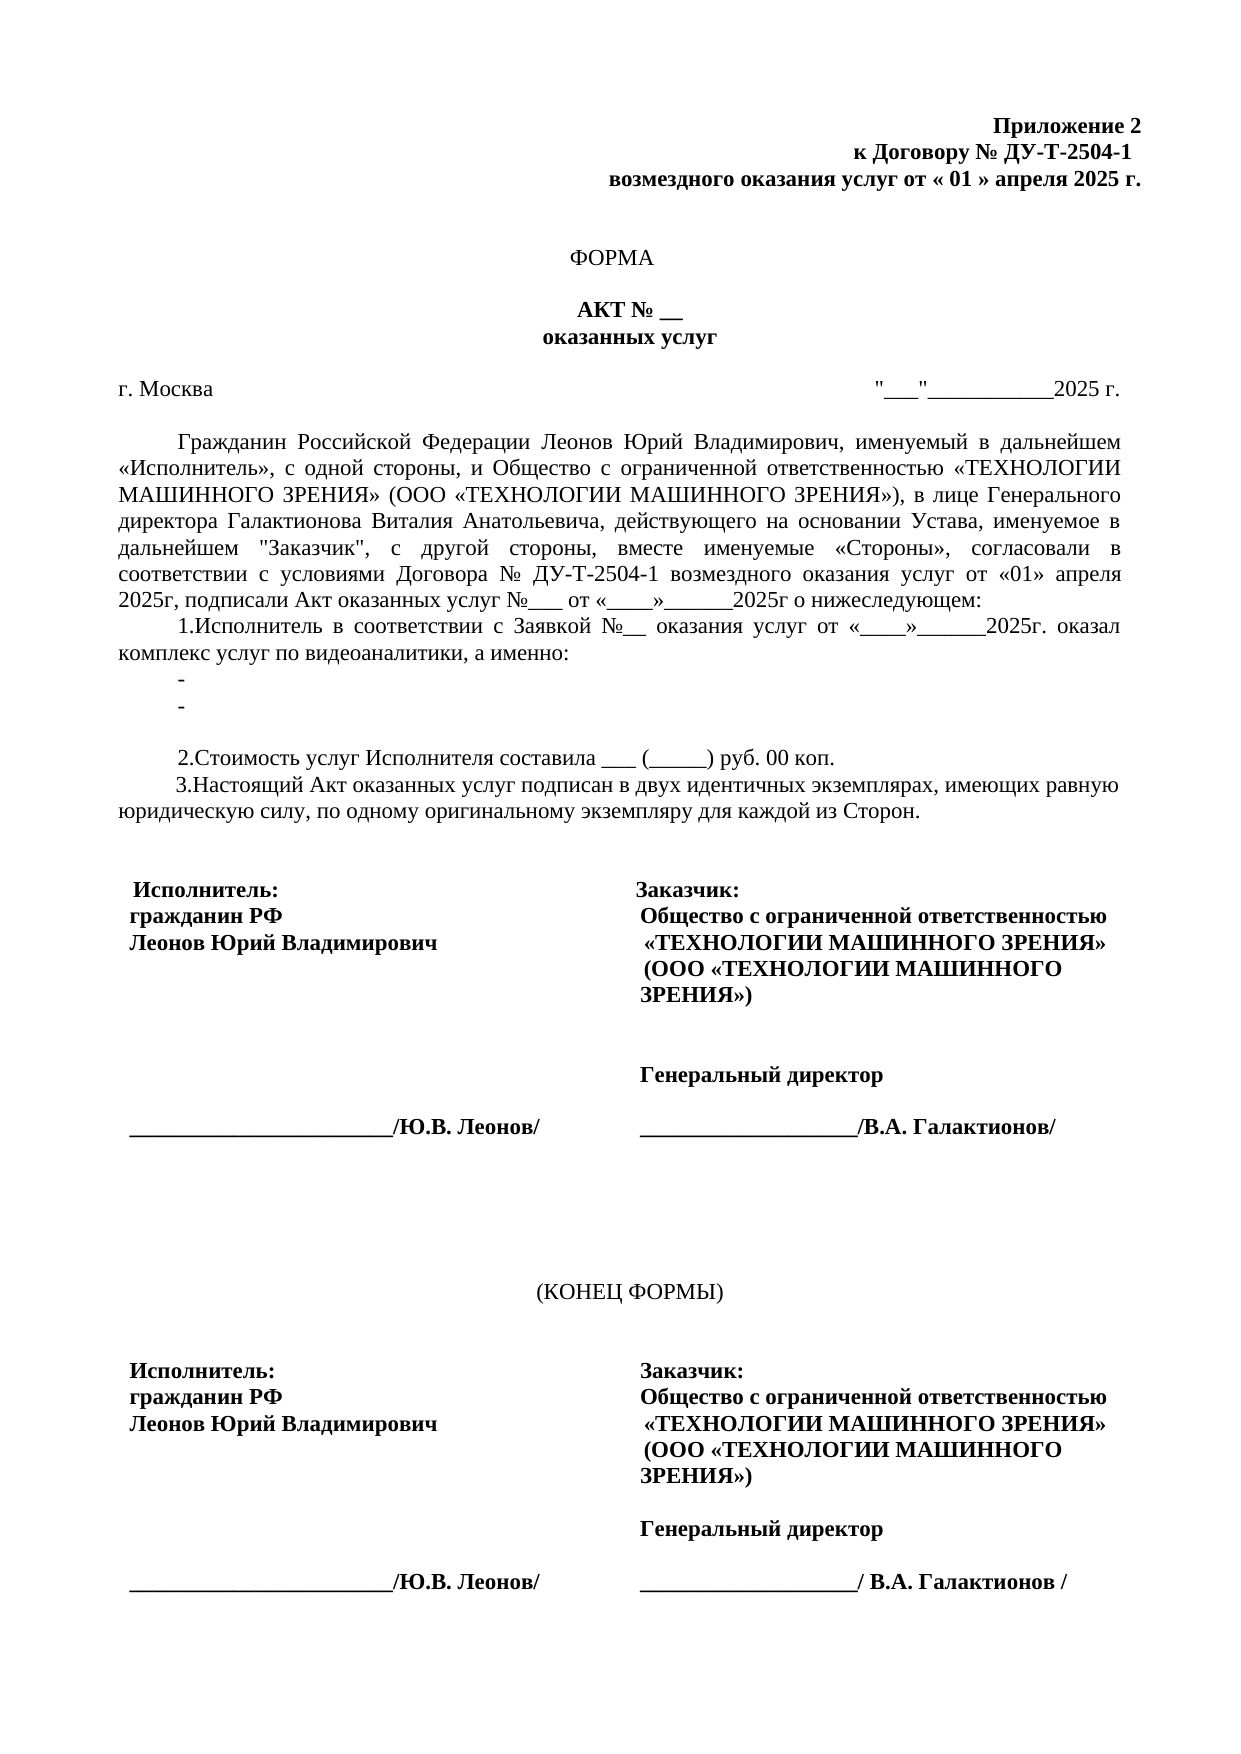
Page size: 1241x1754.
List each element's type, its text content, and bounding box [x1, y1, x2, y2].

table_header Заказчик: [629, 1357, 1139, 1383]
text 2.Стоимость услуг Исполнителя составила ___ (_____) руб. 00 коп. [118, 744, 1141, 771]
text (КОНЕЦ ФОРМЫ) [118, 1278, 1141, 1304]
text ФОРМА [118, 244, 1141, 270]
text 1.Исполнитель в соответствии с Заявкой №__ оказания услуг от «____»______2025г. оказал комплекс услуг по видеоаналитики, а именно: [118, 613, 1122, 665]
table_header Исполнитель: [118, 876, 628, 902]
table_header _______________________/Ю.В. Леонов/ [118, 1061, 628, 1199]
table_cell Общество с ограниченной ответственностью «ТЕХНОЛОГИИ МАШИННОГО ЗРЕНИЯ» (ООО «ТЕХНОЛОГИИ МАШИННОГО ЗРЕНИЯ») [629, 1383, 1139, 1515]
table_cell гражданин РФ Леонов Юрий Владимирович [118, 903, 628, 1034]
table_header Заказчик: [629, 876, 1139, 902]
text - [118, 692, 1141, 718]
text АКТ № __ [118, 296, 1141, 323]
text оказанных услуг [118, 323, 1141, 349]
text Гражданин Российской Федерации Леонов Юрий Владимирович, именуемый в дальнейшем «Исполнитель», с одной стороны, и Общество с ограниченной ответственностью «ТЕХНОЛОГИИ МАШИННОГО ЗРЕНИЯ» (ООО «ТЕХНОЛОГИИ МАШИННОГО ЗРЕНИЯ»), в лице Генерального директора Галактионова Виталия Анатольевича, действующего на основании Устава, именуемое в дальнейшем "Заказчик", с другой стороны, вместе именуемые «Стороны», согласовали в соответствии с условиями Договора № ДУ-Т-2504-1 возмездного оказания услуг от «01» апреля 2025г, подписали Акт оказанных услуг №___ от «____»______2025г о нижеследующем: [118, 428, 1122, 613]
table_header Исполнитель: [118, 1357, 628, 1383]
table_header [1139, 1061, 1240, 1199]
table_header Генеральный директор ___________________/В.А. Галактионов/ [629, 1061, 1139, 1199]
text к Договору № ДУ-Т-2504-1 [118, 138, 1137, 164]
table_cell Генеральный директор ___________________/ В.А. Галактионов / [629, 1515, 1139, 1653]
text возмездного оказания услуг от « 01 » апреля 2025 г. [118, 164, 1141, 191]
table_cell _______________________/Ю.В. Леонов/ [118, 1515, 628, 1653]
table_cell гражданин РФ Леонов Юрий Владимирович [118, 1383, 628, 1515]
text - [118, 665, 1141, 692]
table_cell Общество с ограниченной ответственностью «ТЕХНОЛОГИИ МАШИННОГО ЗРЕНИЯ» (ООО «ТЕХНОЛОГИИ МАШИННОГО ЗРЕНИЯ») [629, 903, 1139, 1034]
text 3.Настоящий Акт оказанных услуг подписан в двух идентичных экземплярах, имеющих равную юридическую силу, по одному оригинальному экземпляру для каждой из Сторон. [118, 771, 1141, 823]
text Приложение 2 [118, 112, 1141, 138]
text г. Москва "___"___________2025 г. [118, 375, 1141, 402]
